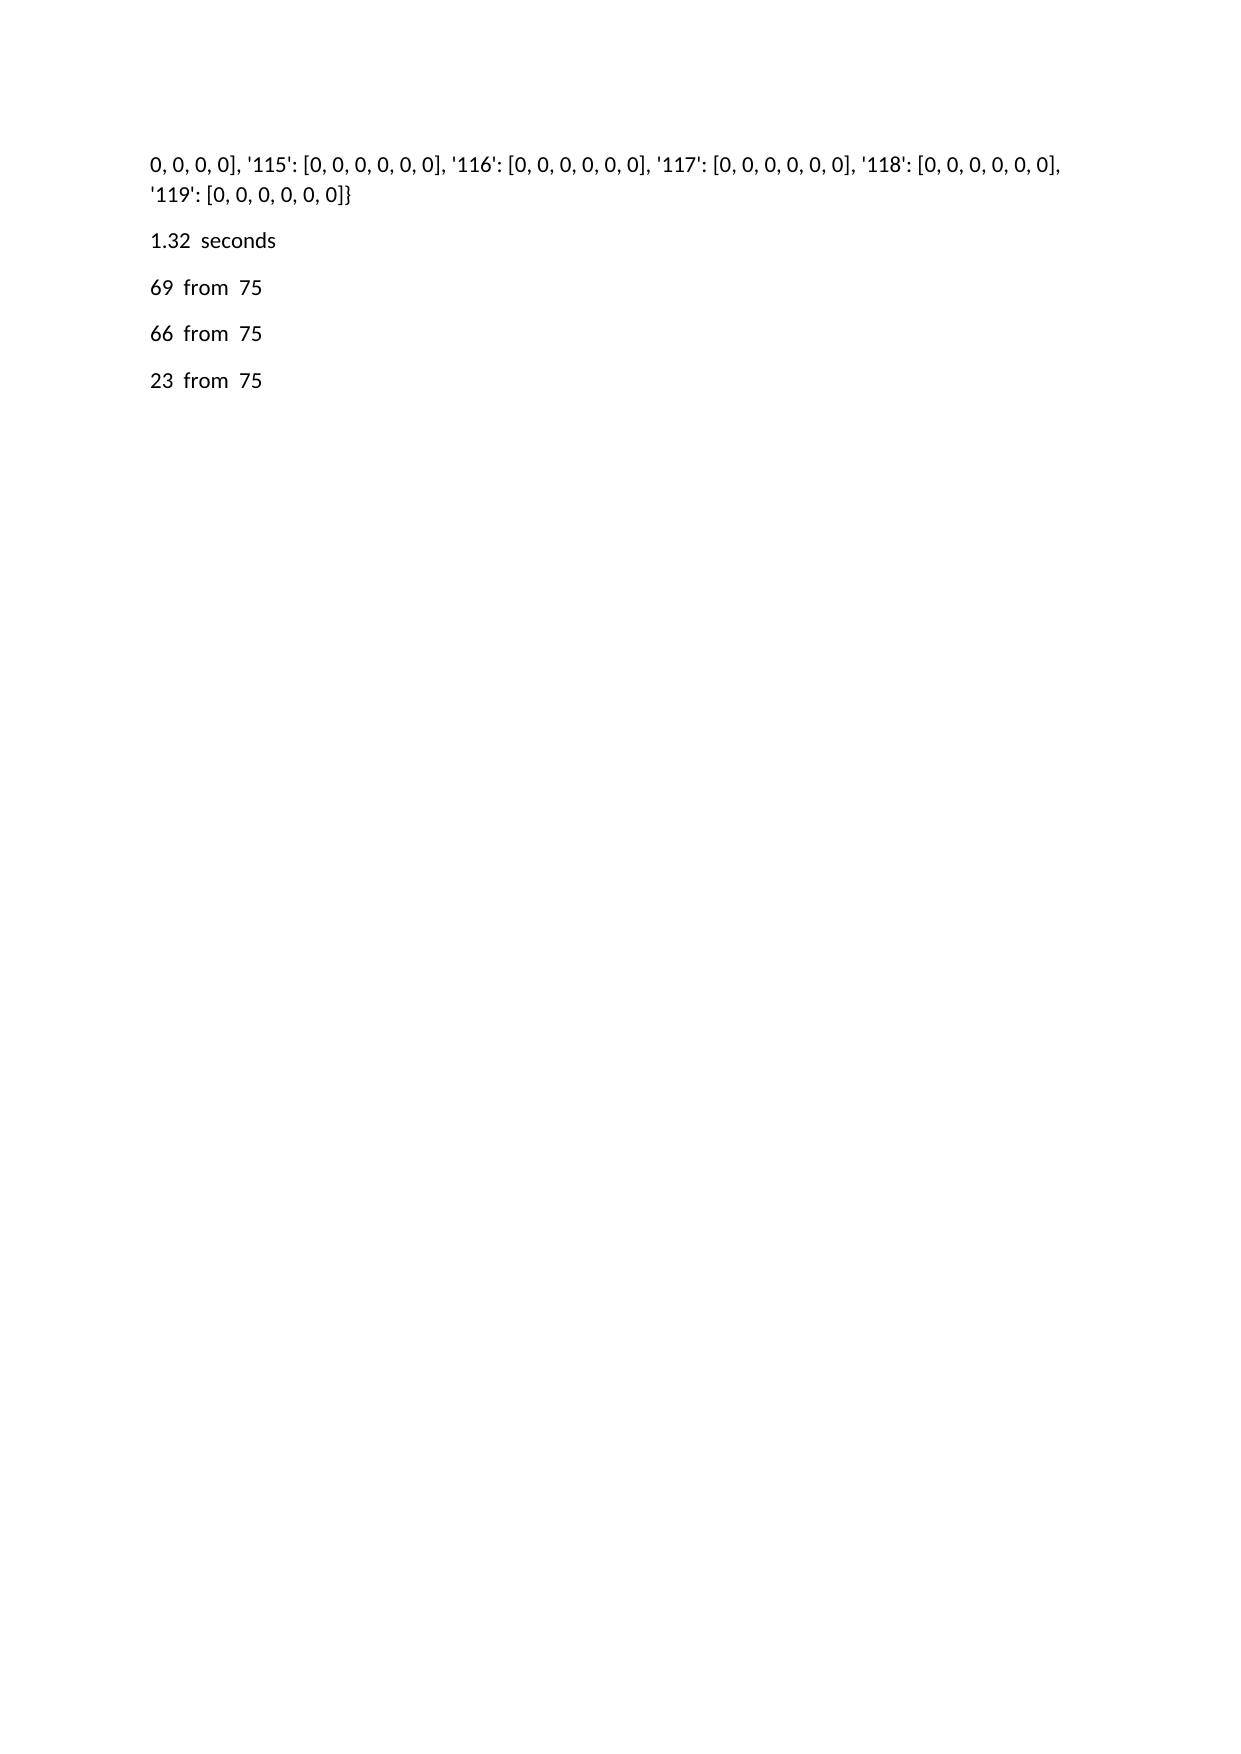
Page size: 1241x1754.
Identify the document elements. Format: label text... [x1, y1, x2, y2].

text 23 from 75 [150, 366, 1090, 394]
text 1.32 seconds [150, 226, 1090, 254]
text 66 from 75 [150, 319, 1090, 348]
text 69 from 75 [150, 273, 1090, 301]
text 0, 0, 0, 0], '115': [0, 0, 0, 0, 0, 0], '116': [0, 0, 0, 0, 0, 0], '117': [0, 0, 0, 0, 0, 0], '118': [0, 0, 0, 0, 0, 0], '119': [0, 0, 0, 0, 0, 0]} [150, 150, 1090, 208]
